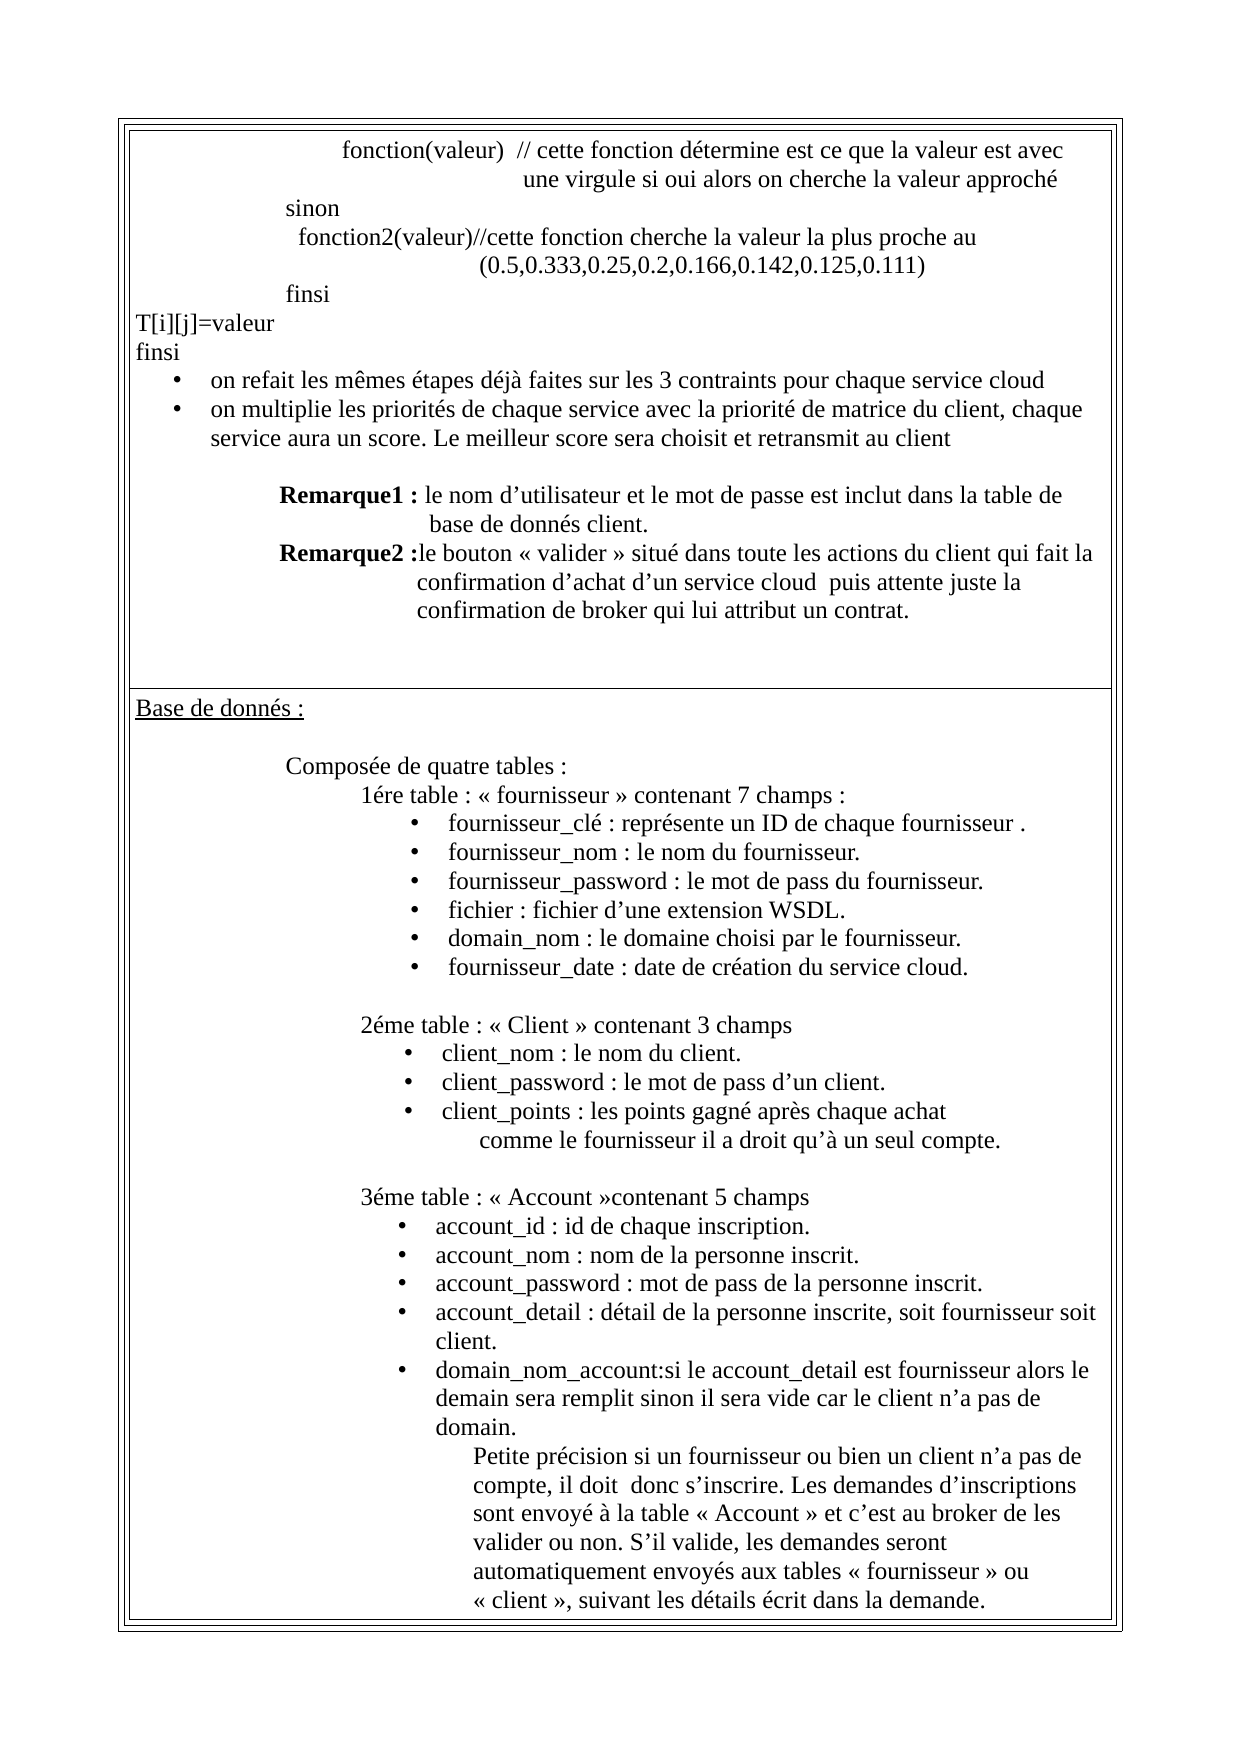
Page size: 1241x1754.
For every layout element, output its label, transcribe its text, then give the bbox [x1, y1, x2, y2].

table_header Client: Consult : Permet de consulter les informations des services qui proposent un fournisseur, il a à sa disposition tous les noms des fournisseurs disponible avec leurs domaines. Filtre 1: Comparaison entre différent service cloud dans un certain domaine, le résultat est donné suivant la valeur maximum des contraintes non fonctionnelles positives et la valeur minimum des contraintes non fonctionnelles négative, pour calculer le max on utilise cet algorithme : int i= « la valeur à calculer son max chosit par le client » ; max=0 ; si(i>max) alors max=i ; et on la fait autant qu’il y aura un service ; pour calculer le min on utilise cet algorithme : int i= « la valeur a calculer son min choisit par le client » ; min=0 ; si(i<min) alors min=i ; et on la fait autant qu’il y aura un service ; Filtre 2 : Une moyenne est calculée suivant le choix du client et la comparaison se fait par rapport au différents service cloud et le meilleur résultat sera validé,on utilise cette algorithme : max[]= « toute les contraintes non fonctionnelles positive » ; min[]= « toute les contraintes non fonctionnelles négative» ; moy=max[]+(10-min[]) ; moy_max=0 ; si(moy>moy_max)alors moy_max=max ; MCDM : Un Algorithme provenant d’un article scientifique est utilisé. Son principe est le suivant : récupère toutes les fonctions des services provenant des différents fournisseurs sous forme de chiffre entre 1 et 10 puis les mets dans une matrice nommée A. récupère les différents critère qu’un client veut voir dans les services proposé dans un tableau nommé R. récupère les poids de chaque critère car le client veut des fois donner plus de priorité à un critère plutôt qu’à un autre. On met les valeurs dans un tableau nommé W. la formule est la suivante : exponentielle(-(A[i]-R[i])*W[i])) ou i représente l’indice de case actuelle. chaque résultat de la formule on le met dans un tableau nommé F. on prend les valeurs du tableau F et on cherche la valeur la plus minimal et on rend au client le nom du service ayant le meilleur résultat et on affiche ses critères. AHP : Un Algorithme provenant d’un article scientifique est utilisé. Son principe est le suivant : Petit remarque : on utilise juste 3 contraintes pour moins de complication et pas plus de 3 cloud service. le client spécifie la matrice suivante, la ligne diagonale sera rempli de 1 , exemple : la disponibilité par rapport au réputation est 8 et la réputation par rapport au disponibilité est 1/8. On remplit les restes des champs en suivant cette méthode calcule du poids (puissance 1/3 car on a 3 contraint) calcule de priorité priorité*sum Lambda-max=0.983+0.994+1.024 n=nombre de contraint calcule de consistency index 2éme étape on récupérer les services cloud et on les met dans une matrice suivant cette algorithme : si(i=j) alors T[i][j]=1 sinon si (i<j) alors valeur=cs[i]/cs[j] si(valeur>0)alors fonction() // cette fonction détermine est ce que la valeur est avec une virgule si oui alors on cherche la valeur rapprochée T[i][j]=valeur finsi sinon valeur=cs[i]/cs[j] si(valeur>1) fonction(valeur) // cette fonction détermine est ce que la valeur est avec une virgule si oui alors on cherche la valeur approché sinon fonction2(valeur)//cette fonction cherche la valeur la plus proche au (0.5,0.333,0.25,0.2,0.166,0.142,0.125,0.111) finsi T[i][j]=valeur finsi on refait les mêmes étapes déjà faites sur les 3 contraints pour chaque service cloud on multiplie les priorités de chaque service avec la priorité de matrice du client, chaque service aura un score. Le meilleur score sera choisit et retransmit au client Remarque1 : le nom d’utilisateur et le mot de passe est inclut dans la table de base de donnés client. Remarque2 :le bouton « valider » situé dans toute les actions du client qui fait la confirmation d’achat d’un service cloud puis attente juste la confirmation de broker qui lui attribut un contrat. [130, 131, 1111, 688]
table_cell [125, 125, 1116, 1625]
table_header [119, 119, 1122, 1631]
table_header Base de donnés : Composée de quatre tables : 1ére table : « fournisseur » contenant 7 champs : fournisseur_clé : représente un ID de chaque fournisseur . fournisseur_nom : le nom du fournisseur. fournisseur_password : le mot de pass du fournisseur. fichier : fichier d’une extension WSDL. domain_nom : le domaine choisi par le fournisseur. fournisseur_date : date de création du service cloud. 2éme table : « Client » contenant 3 champs client_nom : le nom du client. client_password : le mot de pass d’un client. client_points : les points gagné après chaque achat comme le fournisseur il a droit qu’à un seul compte. 3éme table : « Account »contenant 5 champs account_id : id de chaque inscription. account_nom : nom de la personne inscrit. account_password : mot de pass de la personne inscrit. account_detail : détail de la personne inscrite, soit fournisseur soit client. domain_nom_account:si le account_detail est fournisseur alors le demain sera remplit sinon il sera vide car le client n’a pas de domain. Petite précision si un fournisseur ou bien un client n’a pas de compte, il doit donc s’inscrire. Les demandes d’inscriptions sont envoyé à la table « Account » et c’est au broker de les valider ou non. S’il valide, les demandes seront automatiquement envoyés aux tables « fournisseur » ou « client », suivant les détails écrit dans la demande. [130, 689, 1111, 1619]
